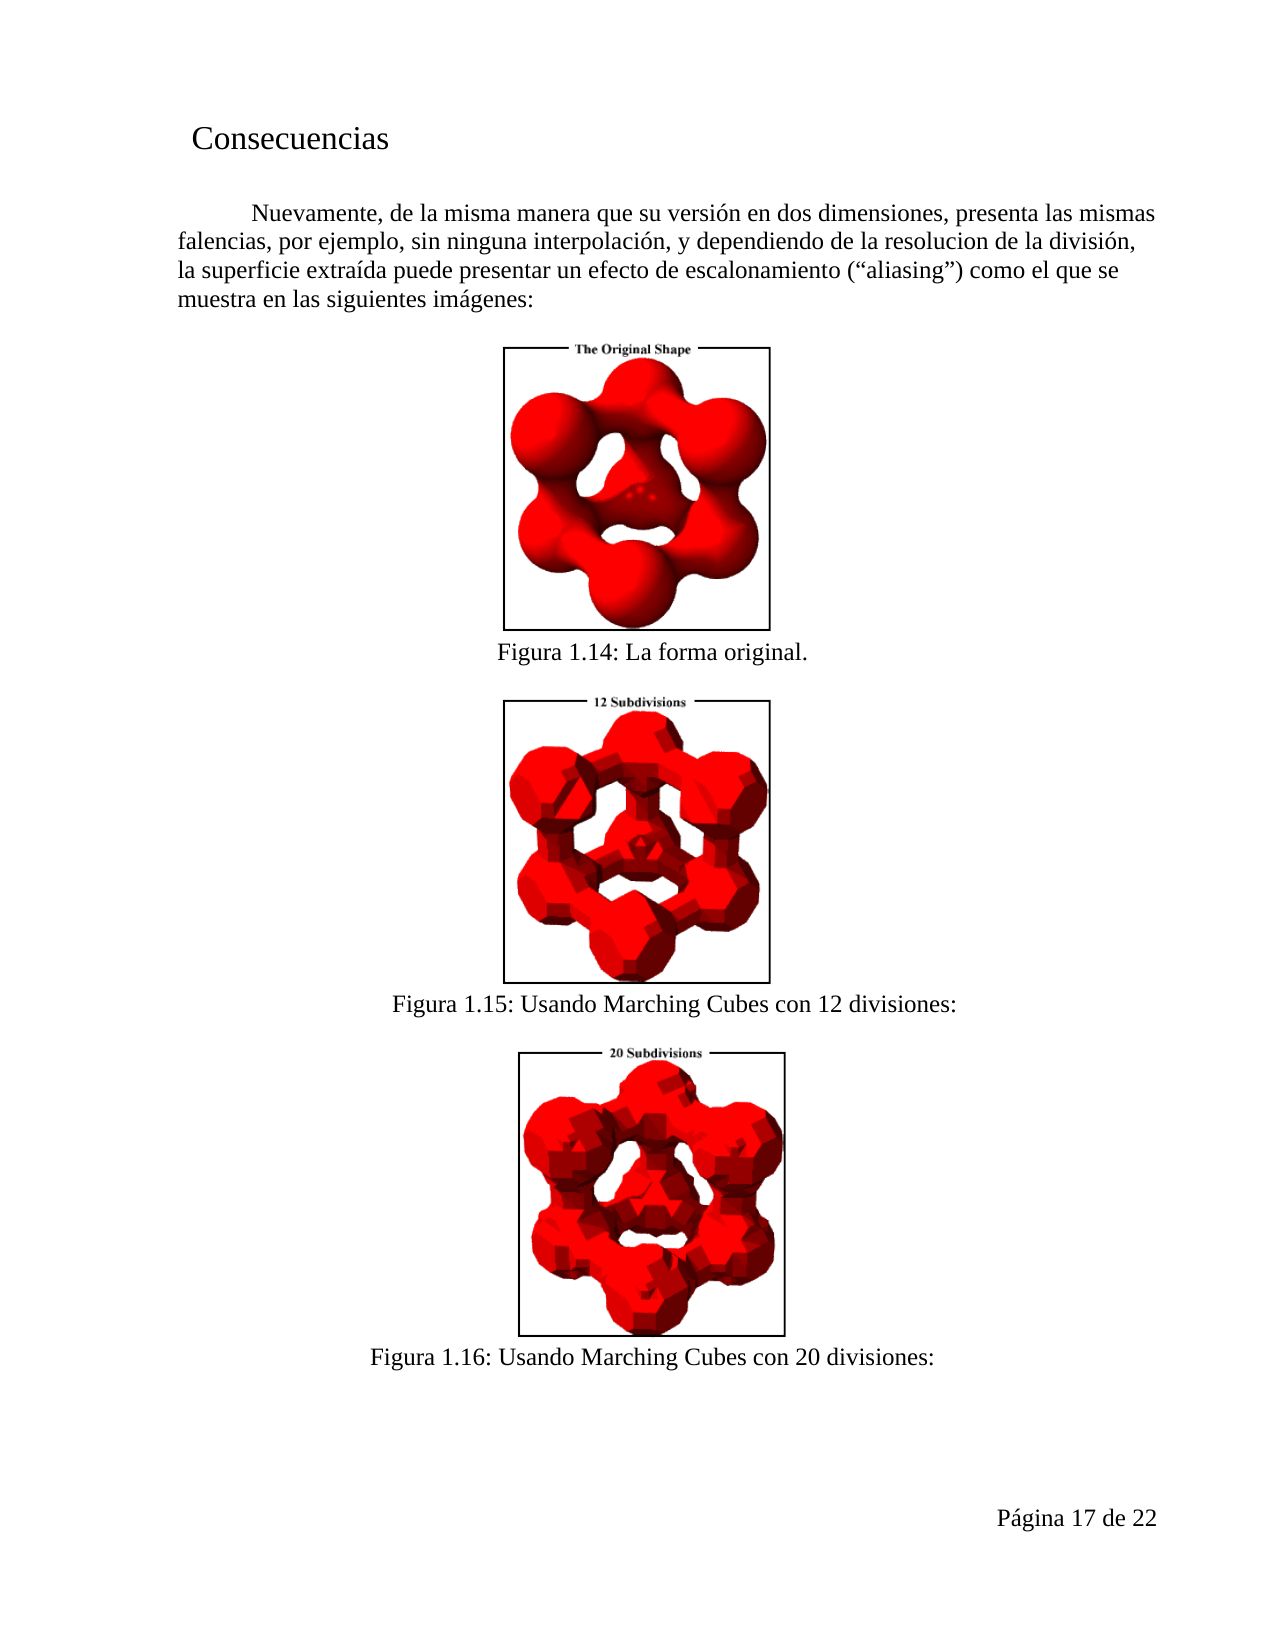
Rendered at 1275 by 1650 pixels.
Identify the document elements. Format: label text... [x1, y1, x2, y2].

picture [489, 341, 786, 637]
text Figura 1.14: La forma original. [148, 341, 1157, 666]
text Figura 1.15: Usando Marching Cubes con 12 divisiones: [118, 694, 1157, 1018]
text Figura 1.16: Usando Marching Cubes con 20 divisiones: [148, 1047, 1157, 1371]
picture [489, 694, 786, 990]
picture [504, 1047, 800, 1343]
subtitle Consecuencias [191, 118, 1157, 156]
text Nuevamente, de la misma manera que su versión en dos dimensiones, presenta las mismas falencias, por ejemplo, sin ninguna interpolación, y dependiendo de la resolucion de la división, la superficie extraída puede presentar un efecto de escalonamiento (“aliasing”) como el que se muestra en las siguientes imágenes: [177, 198, 1157, 313]
